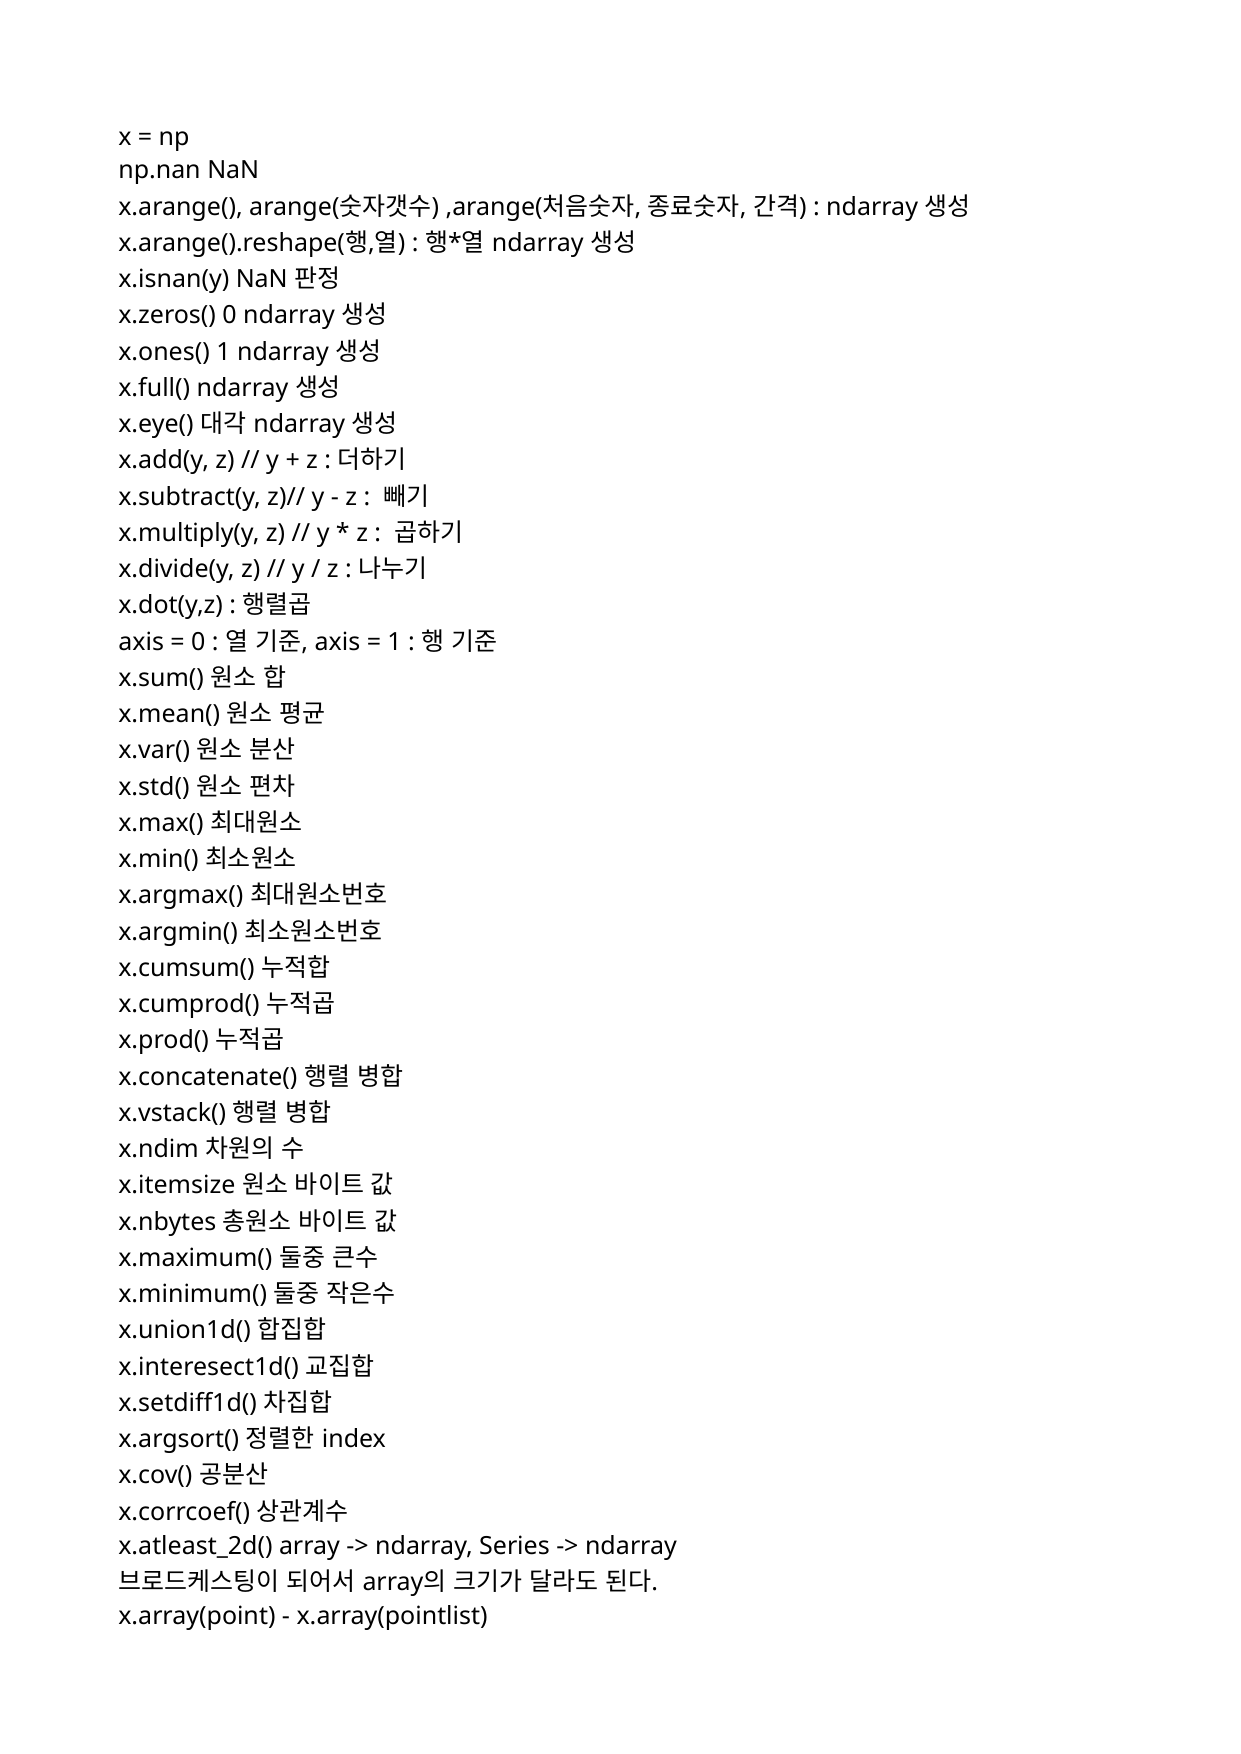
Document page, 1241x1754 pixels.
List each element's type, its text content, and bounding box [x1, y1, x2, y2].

text x.multiply(y, z) // y * z : 곱하기 [118, 512, 1122, 549]
text x.sum() 원소 합 [118, 657, 1122, 694]
text x.setdiff1d() 차집합 [118, 1382, 1122, 1419]
text x.max() 최대원소 [118, 802, 1122, 839]
text x.nbytes 총원소 바이트 값 [118, 1201, 1122, 1237]
text x.interesect1d() 교집합 [118, 1346, 1122, 1382]
text x.argmax() 최대원소번호 [118, 875, 1122, 911]
text x.std() 원소 편차 [118, 766, 1122, 802]
text np.nan NaN [118, 152, 1122, 186]
text x.concatenate() 행렬 병합 [118, 1056, 1122, 1092]
text x.maximum() 둘중 큰수 [118, 1237, 1122, 1274]
text x.zeros() 0 ndarray 생성 [118, 295, 1122, 331]
text x.ndim 차원의 수 [118, 1129, 1122, 1165]
text x.var() 원소 분산 [118, 730, 1122, 766]
text x.ones() 1 ndarray 생성 [118, 331, 1122, 367]
text x.union1d() 합집합 [118, 1310, 1122, 1346]
text x.eye() 대각 ndarray 생성 [118, 404, 1122, 440]
text x.mean() 원소 평균 [118, 694, 1122, 730]
text x = np [118, 118, 1122, 152]
text x.arange().reshape(행,열) : 행*열 ndarray 생성 [118, 222, 1122, 259]
text axis = 0 : 열 기준, axis = 1 : 행 기준 [118, 621, 1122, 657]
text x.dot(y,z) : 행렬곱 [118, 585, 1122, 621]
text x.full() ndarray 생성 [118, 367, 1122, 404]
text x.divide(y, z) // y / z : 나누기 [118, 549, 1122, 585]
text x.minimum() 둘중 작은수 [118, 1274, 1122, 1310]
text x.vstack() 행렬 병합 [118, 1092, 1122, 1129]
text x.prod() 누적곱 [118, 1020, 1122, 1056]
text x.cumprod() 누적곱 [118, 984, 1122, 1020]
text x.isnan(y) NaN 판정 [118, 259, 1122, 295]
text x.argmin() 최소원소번호 [118, 911, 1122, 947]
text x.argsort() 정렬한 index [118, 1419, 1122, 1455]
text x.subtract(y, z)// y - z : 빼기 [118, 476, 1122, 512]
text x.arange(), arange(숫자갯수) ,arange(처음숫자, 종료숫자, 간격) : ndarray 생성 [118, 186, 1122, 222]
text x.min() 최소원소 [118, 839, 1122, 875]
text x.cov() 공분산 [118, 1455, 1122, 1491]
text x.add(y, z) // y + z : 더하기 [118, 440, 1122, 476]
text x.itemsize 원소 바이트 값 [118, 1165, 1122, 1201]
text x.array(point) - x.array(pointlist) [118, 1598, 1122, 1632]
text x.corrcoef() 상관계수 [118, 1491, 1122, 1527]
text x.cumsum() 누적합 [118, 947, 1122, 984]
text x.atleast_2d() array -> ndarray, Series -> ndarray [118, 1527, 1122, 1562]
text 브로드케스팅이 되어서 array의 크기가 달라도 된다. [118, 1562, 1122, 1598]
